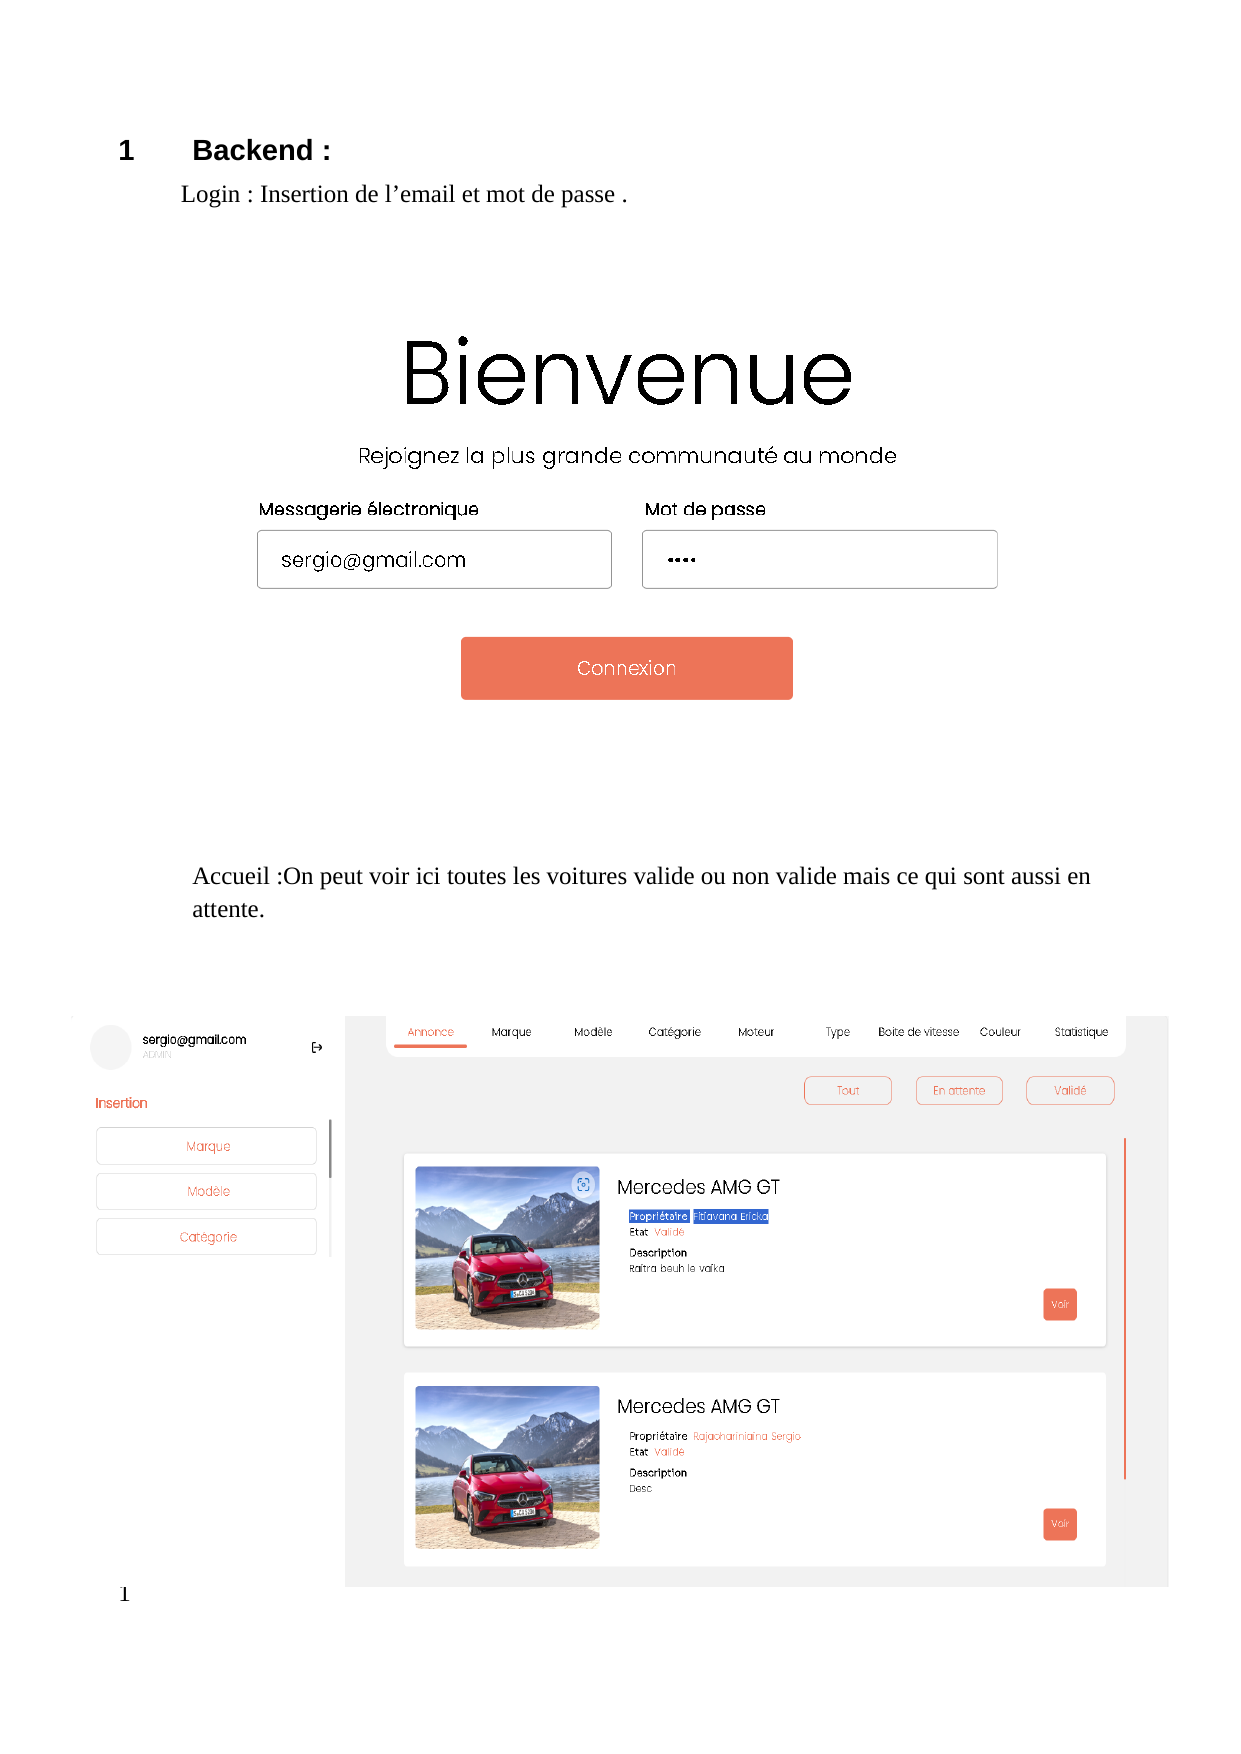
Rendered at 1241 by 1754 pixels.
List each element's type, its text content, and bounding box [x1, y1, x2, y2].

text Login : Insertion de l’email et mot de passe . [118, 179, 1122, 207]
picture [71, 1016, 1169, 1587]
picture [118, 226, 1123, 857]
text Accueil :On peut voir ici toutes les voitures valide ou non valide mais ce qui sont aussi en attente. [118, 857, 1122, 923]
subtitle Backend : [118, 133, 1122, 166]
